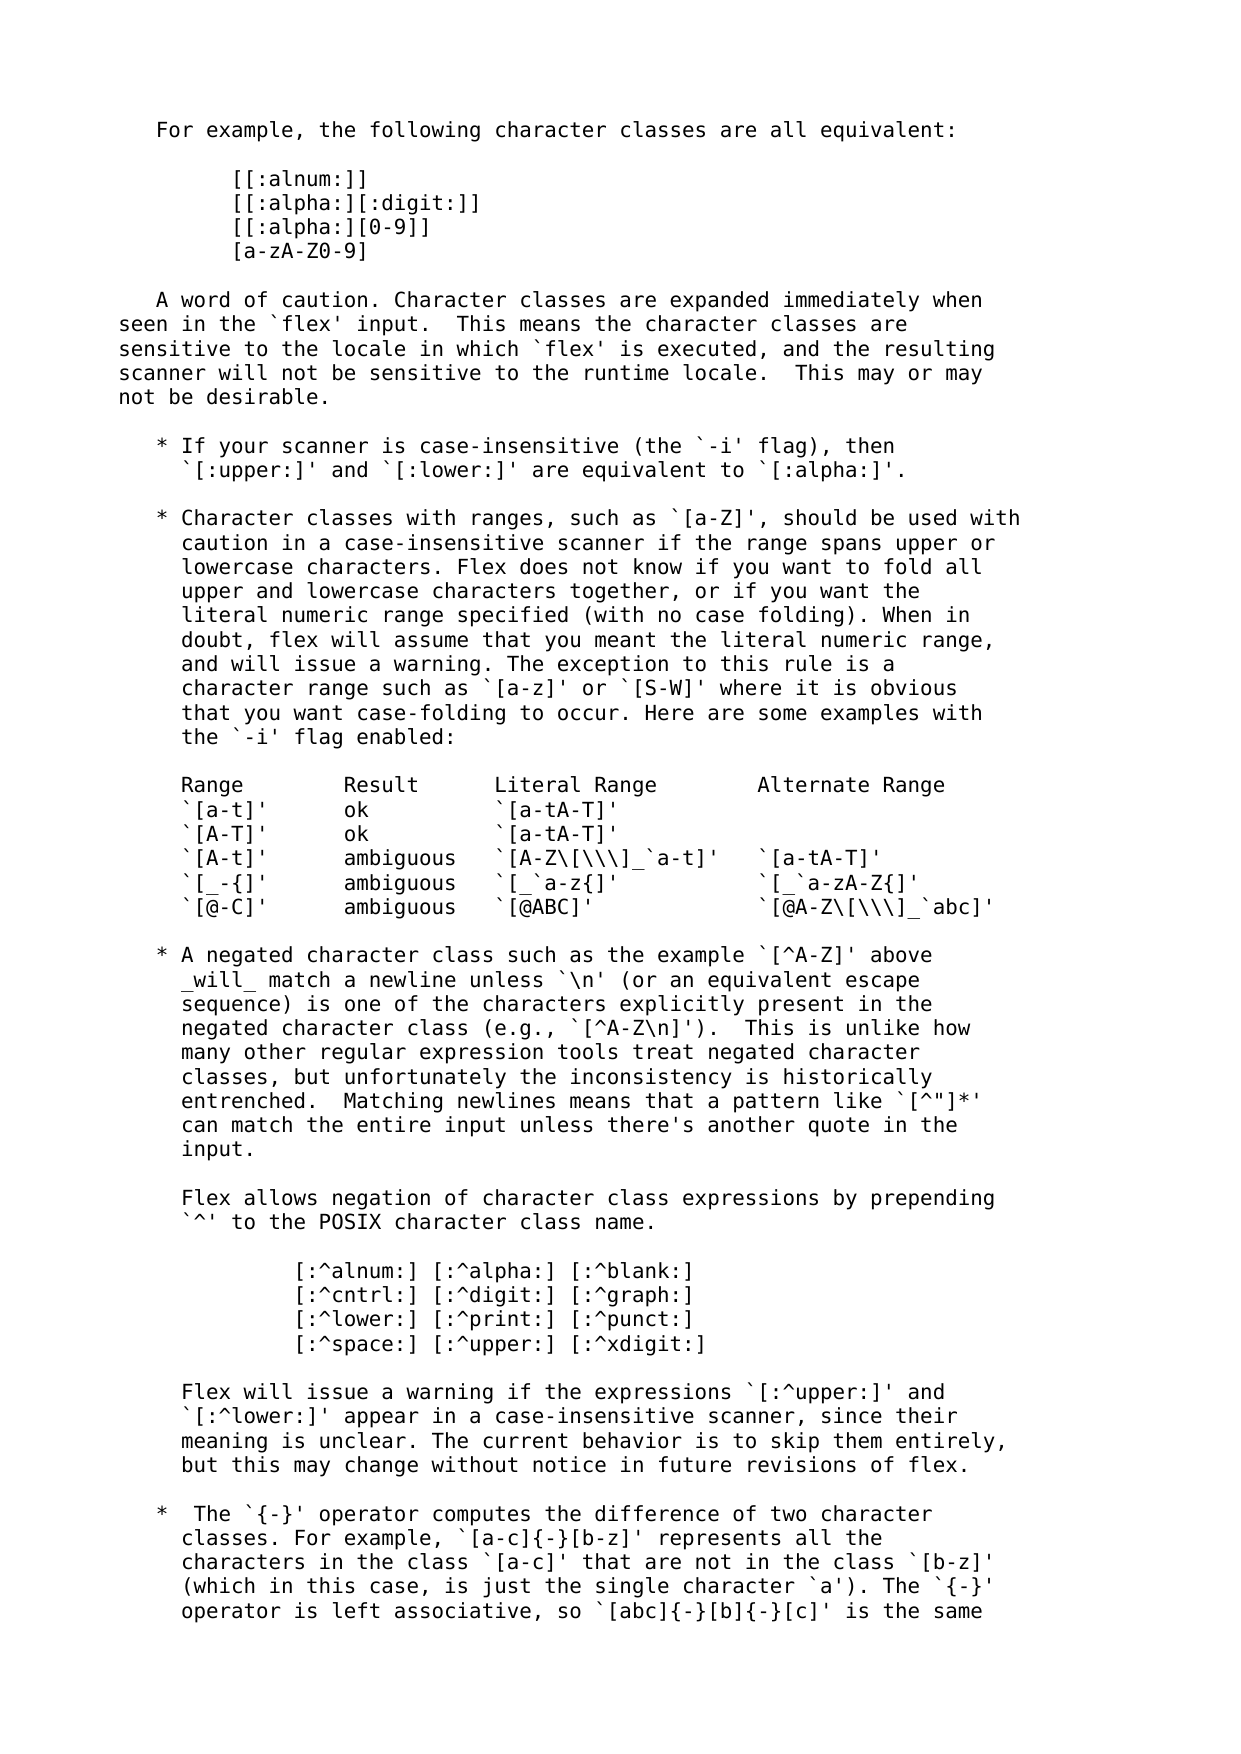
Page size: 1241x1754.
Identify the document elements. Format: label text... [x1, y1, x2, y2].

text [:^lower:] [:^print:] [:^punct:] [118, 1307, 1122, 1332]
text classes. For example, `[a-c]{-}[b-z]' represents all the [118, 1526, 1122, 1550]
text not be desirable. [118, 385, 1122, 409]
text sequence) is one of the characters explicitly present in the [118, 992, 1122, 1016]
text literal numeric range specified (with no case folding). When in [118, 603, 1122, 628]
text and will issue a warning. The exception to this rule is a [118, 652, 1122, 676]
text [[:alpha:][0-9]] [118, 215, 1122, 239]
text A word of caution. Character classes are expanded immediately when [118, 288, 1122, 312]
text meaning is unclear. The current behavior is to skip them entirely, [118, 1429, 1122, 1453]
text `[:^lower:]' appear in a case-insensitive scanner, since their [118, 1404, 1122, 1429]
text * Character classes with ranges, such as `[a-Z]', should be used with [118, 506, 1122, 531]
text seen in the `flex' input. This means the character classes are [118, 312, 1122, 337]
text * A negated character class such as the example `[^A-Z]' above [118, 943, 1122, 968]
text _will_ match a newline unless `\n' (or an equivalent escape [118, 968, 1122, 992]
text [[:alnum:]] [118, 167, 1122, 191]
text the `-i' flag enabled: [118, 725, 1122, 749]
text upper and lowercase characters together, or if you want the [118, 579, 1122, 603]
text many other regular expression tools treat negated character [118, 1040, 1122, 1065]
text `[A-T]' ok `[a-tA-T]' [118, 822, 1122, 846]
text [:^cntrl:] [:^digit:] [:^graph:] [118, 1283, 1122, 1307]
text [:^space:] [:^upper:] [:^xdigit:] [118, 1332, 1122, 1356]
text [[:alpha:][:digit:]] [118, 191, 1122, 215]
text [:^alnum:] [:^alpha:] [:^blank:] [118, 1259, 1122, 1283]
text can match the entire input unless there's another quote in the [118, 1113, 1122, 1137]
text [a-zA-Z0-9] [118, 239, 1122, 264]
text scanner will not be sensitive to the runtime locale. This may or may [118, 361, 1122, 385]
text classes, but unfortunately the inconsistency is historically [118, 1065, 1122, 1089]
text caution in a case-insensitive scanner if the range spans upper or [118, 531, 1122, 555]
text negated character class (e.g., `[^A-Z\n]'). This is unlike how [118, 1016, 1122, 1040]
text `^' to the POSIX character class name. [118, 1210, 1122, 1234]
text `[:upper:]' and `[:lower:]' are equivalent to `[:alpha:]'. [118, 458, 1122, 482]
text that you want case-folding to occur. Here are some examples with [118, 701, 1122, 725]
text `[_-{]' ambiguous `[_`a-z{]' `[_`a-zA-Z{]' [118, 871, 1122, 895]
text characters in the class `[a-c]' that are not in the class `[b-z]' [118, 1550, 1122, 1574]
text `[A-t]' ambiguous `[A-Z\[\\\]_`a-t]' `[a-tA-T]' [118, 846, 1122, 871]
text * If your scanner is case-insensitive (the `-i' flag), then [118, 434, 1122, 458]
text (which in this case, is just the single character `a'). The `{-}' [118, 1574, 1122, 1599]
text `[a-t]' ok `[a-tA-T]' [118, 798, 1122, 822]
text operator is left associative, so `[abc]{-}[b]{-}[c]' is the same [118, 1599, 1122, 1623]
text input. [118, 1137, 1122, 1162]
text doubt, flex will assume that you meant the literal numeric range, [118, 628, 1122, 652]
text Flex allows negation of character class expressions by prepending [118, 1186, 1122, 1210]
text but this may change without notice in future revisions of flex. [118, 1453, 1122, 1477]
text entrenched. Matching newlines means that a pattern like `[^"]*' [118, 1089, 1122, 1113]
text character range such as `[a-z]' or `[S-W]' where it is obvious [118, 676, 1122, 701]
text Range Result Literal Range Alternate Range [118, 773, 1122, 798]
text `[@-C]' ambiguous `[@ABC]' `[@A-Z\[\\\]_`abc]' [118, 895, 1122, 919]
text * The `{-}' operator computes the difference of two character [118, 1502, 1122, 1526]
text sensitive to the locale in which `flex' is executed, and the resulting [118, 337, 1122, 361]
text lowercase characters. Flex does not know if you want to fold all [118, 555, 1122, 579]
text Flex will issue a warning if the expressions `[:^upper:]' and [118, 1380, 1122, 1404]
text For example, the following character classes are all equivalent: [118, 118, 1122, 142]
